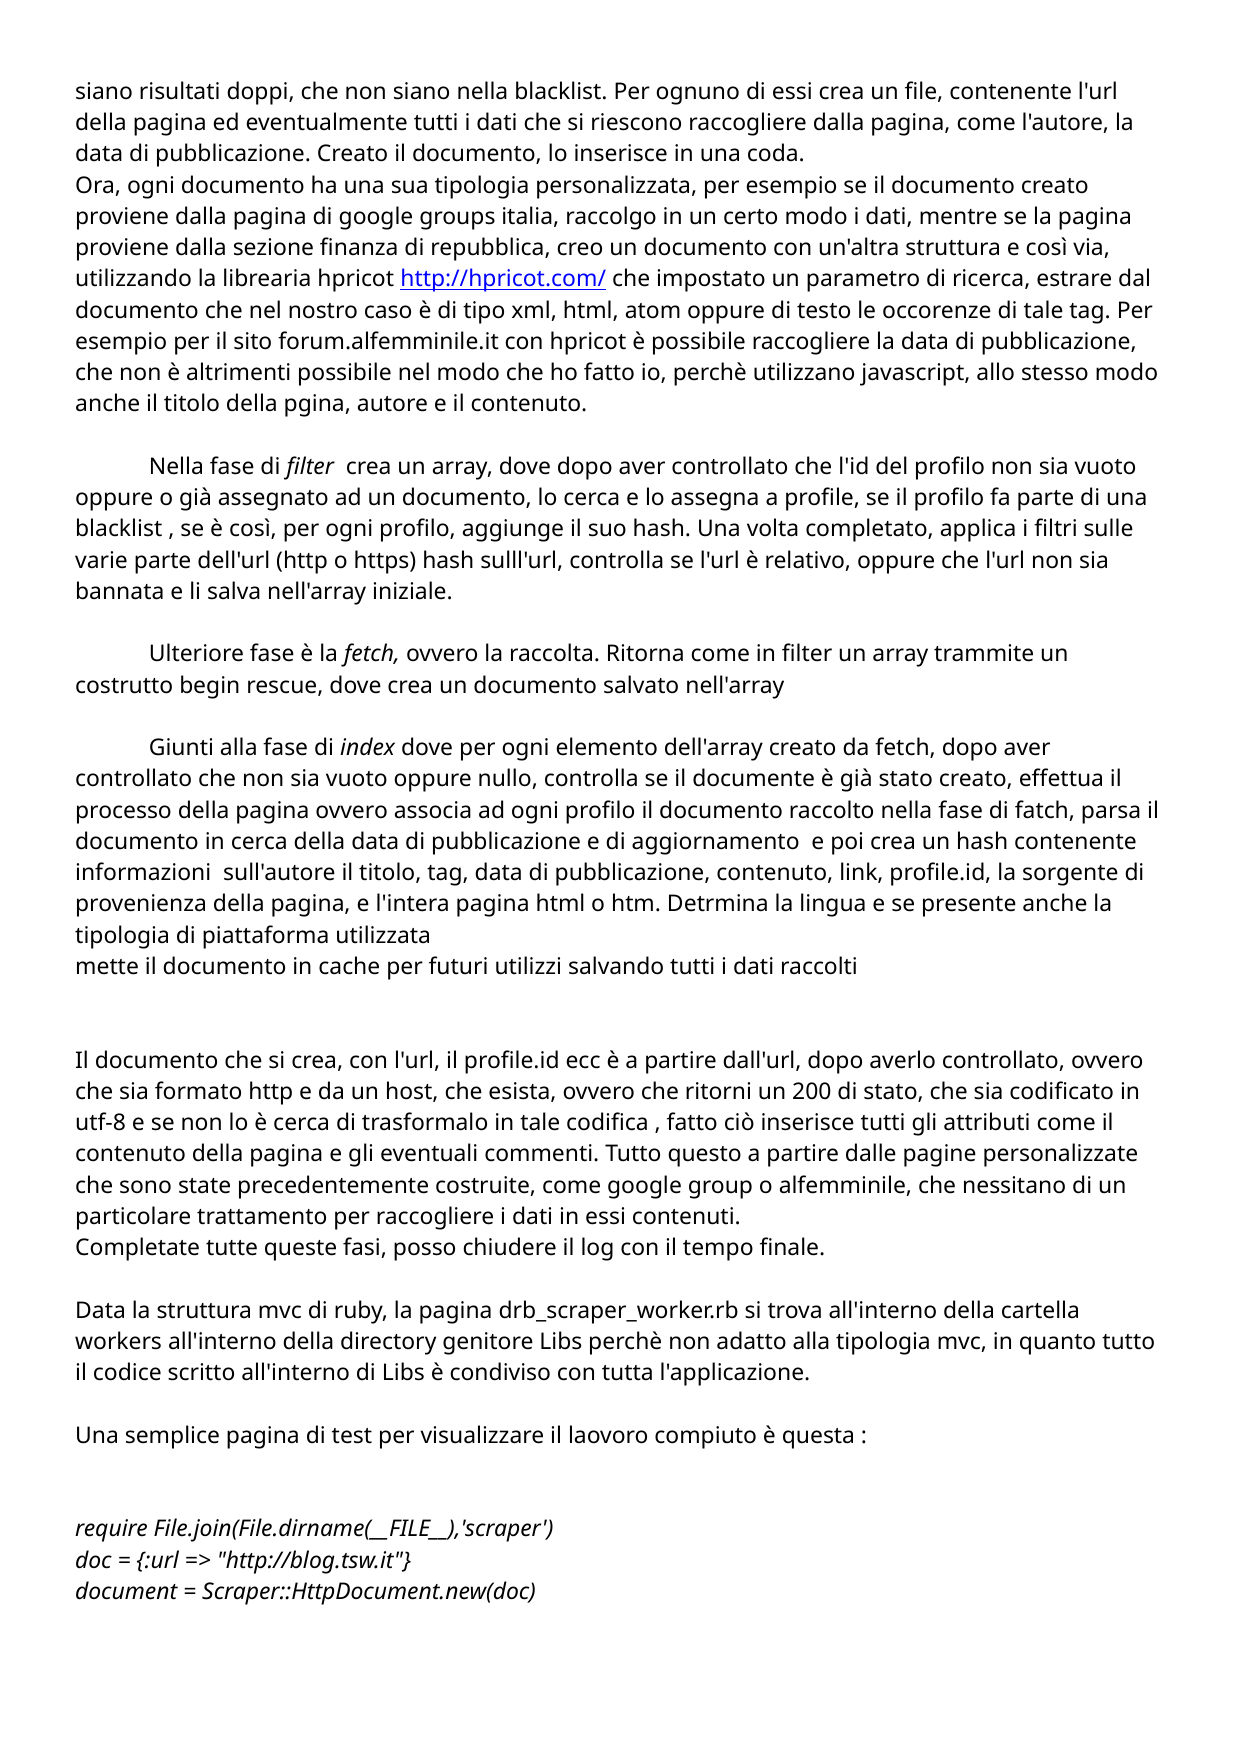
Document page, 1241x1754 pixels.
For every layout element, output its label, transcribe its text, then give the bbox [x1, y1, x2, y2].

text Completate tutte queste fasi, posso chiudere il log con il tempo finale. [75, 1231, 1162, 1262]
text require File.join(File.dirname(__FILE__),'scraper') [75, 1512, 1162, 1544]
text Ulteriore fase è la fetch, ovvero la raccolta. Ritorna come in filter un array trammite un costrutto begin rescue, dove crea un documento salvato nell'array [75, 637, 1162, 700]
text Data la struttura mvc di ruby, la pagina drb_scraper_worker.rb si trova all'interno della cartella workers all'interno della directory genitore Libs perchè non adatto alla tipologia mvc, in quanto tutto il codice scritto all'interno di Libs è condiviso con tutta l'applicazione. [75, 1294, 1162, 1387]
text siano risultati doppi, che non siano nella blacklist. Per ognuno di essi crea un file, contenente l'url della pagina ed eventualmente tutti i dati che si riescono raccogliere dalla pagina, come l'autore, la data di pubblicazione. Creato il documento, lo inserisce in una coda. [75, 75, 1162, 169]
text Giunti alla fase di index dove per ogni elemento dell'array creato da fetch, dopo aver controllato che non sia vuoto oppure nullo, controlla se il documente è già stato creato, effettua il processo della pagina ovvero associa ad ogni profilo il documento raccolto nella fase di fatch, parsa il documento in cerca della data di pubblicazione e di aggiornamento e poi crea un hash contenente informazioni sull'autore il titolo, tag, data di pubblicazione, contenuto, link, profile.id, la sorgente di provenienza della pagina, e l'intera pagina html o htm. Detrmina la lingua e se presente anche la tipologia di piattaforma utilizzata [75, 731, 1162, 950]
text doc = {:url => "http://blog.tsw.it"} [75, 1544, 1162, 1575]
text Una semplice pagina di test per visualizzare il laovoro compiuto è questa : [75, 1419, 1162, 1450]
text document = Scraper::HttpDocument.new(doc) [75, 1575, 1162, 1606]
text Ora, ogni documento ha una sua tipologia personalizzata, per esempio se il documento creato proviene dalla pagina di google groups italia, raccolgo in un certo modo i dati, mentre se la pagina proviene dalla sezione finanza di repubblica, creo un documento con un'altra struttura e così via, utilizzando la librearia hpricot http://hpricot.com/ che impostato un parametro di ricerca, estrare dal documento che nel nostro caso è di tipo xml, html, atom oppure di testo le occorenze di tale tag. Per esempio per il sito forum.alfemminile.it con hpricot è possibile raccogliere la data di pubblicazione, che non è altrimenti possibile nel modo che ho fatto io, perchè utilizzano javascript, allo stesso modo anche il titolo della pgina, autore e il contenuto. [75, 169, 1162, 419]
text Nella fase di filter crea un array, dove dopo aver controllato che l'id del profilo non sia vuoto oppure o già assegnato ad un documento, lo cerca e lo assegna a profile, se il profilo fa parte di una blacklist , se è così, per ogni profilo, aggiunge il suo hash. Una volta completato, applica i filtri sulle varie parte dell'url (http o https) hash sulll'url, controlla se l'url è relativo, oppure che l'url non sia bannata e li salva nell'array iniziale. [75, 450, 1162, 606]
text mette il documento in cache per futuri utilizzi salvando tutti i dati raccolti [75, 950, 1162, 981]
text Il documento che si crea, con l'url, il profile.id ecc è a partire dall'url, dopo averlo controllato, ovvero che sia formato http e da un host, che esista, ovvero che ritorni un 200 di stato, che sia codificato in utf-8 e se non lo è cerca di trasformalo in tale codifica , fatto ciò inserisce tutti gli attributi come il contenuto della pagina e gli eventuali commenti. Tutto questo a partire dalle pagine personalizzate che sono state precedentemente costruite, come google group o alfemminile, che nessitano di un particolare trattamento per raccogliere i dati in essi contenuti. [75, 1044, 1162, 1231]
